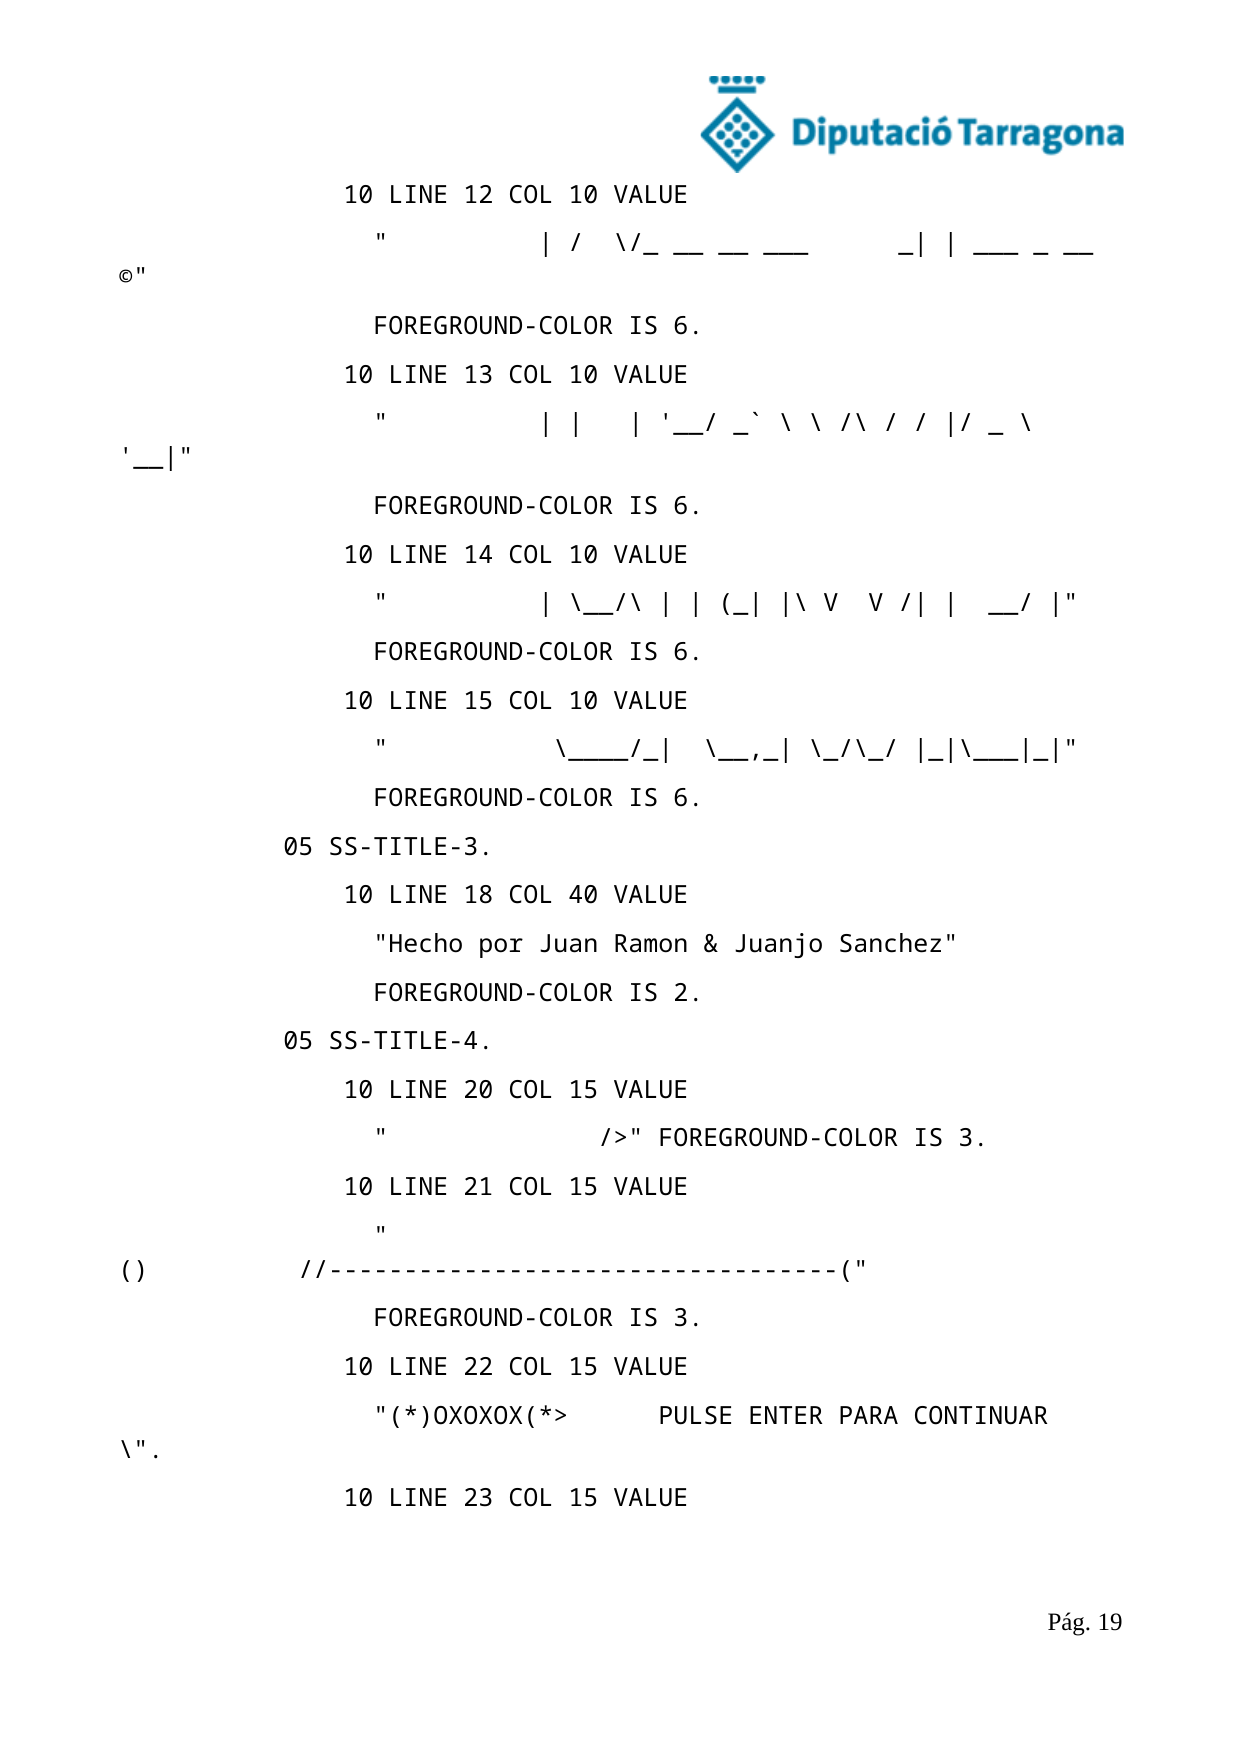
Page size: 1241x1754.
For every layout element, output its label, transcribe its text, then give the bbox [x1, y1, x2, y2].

text FOREGROUND-COLOR IS 6. [118, 308, 1122, 342]
text FOREGROUND-COLOR IS 3. [118, 1300, 1122, 1334]
text " | / \/_ __ __ ___ _| | ___ _ __ ©" [118, 225, 1122, 293]
text FOREGROUND-COLOR IS 6. [118, 634, 1122, 668]
text 10 LINE 23 COL 15 VALUE [118, 1480, 1122, 1514]
text " \____/_| \__,_| \_/\_/ |_|\___|_|" [118, 731, 1122, 765]
text [118, 1529, 1122, 1563]
text 10 LINE 14 COL 10 VALUE [118, 536, 1122, 570]
text " />" FOREGROUND-COLOR IS 3. [118, 1120, 1122, 1154]
text 10 LINE 18 COL 40 VALUE [118, 877, 1122, 911]
text " | \__/\ | | (_| |\ V V /| | __/ |" [118, 585, 1122, 619]
text 05 SS-TITLE-3. [118, 828, 1122, 862]
text 10 LINE 15 COL 10 VALUE [118, 682, 1122, 716]
text 10 LINE 20 COL 15 VALUE [118, 1071, 1122, 1106]
text "Hecho por Juan Ramon & Juanjo Sanchez" [118, 926, 1122, 959]
text " () //----------------------------------(" [118, 1217, 1122, 1286]
text FOREGROUND-COLOR IS 6. [118, 488, 1122, 522]
text 10 LINE 12 COL 10 VALUE [118, 176, 1122, 210]
text 10 LINE 22 COL 15 VALUE [118, 1349, 1122, 1383]
text 10 LINE 21 COL 15 VALUE [118, 1169, 1122, 1203]
text " | | | '__/ _` \ \ /\ / / |/ _ \ '__|" [118, 405, 1122, 473]
picture [700, 76, 1124, 173]
text "(*)OXOXOX(*> PULSE ENTER PARA CONTINUAR \". [118, 1397, 1122, 1466]
text FOREGROUND-COLOR IS 2. [118, 974, 1122, 1008]
text FOREGROUND-COLOR IS 6. [118, 779, 1122, 814]
text 10 LINE 13 COL 10 VALUE [118, 356, 1122, 390]
text 05 SS-TITLE-4. [118, 1023, 1122, 1057]
